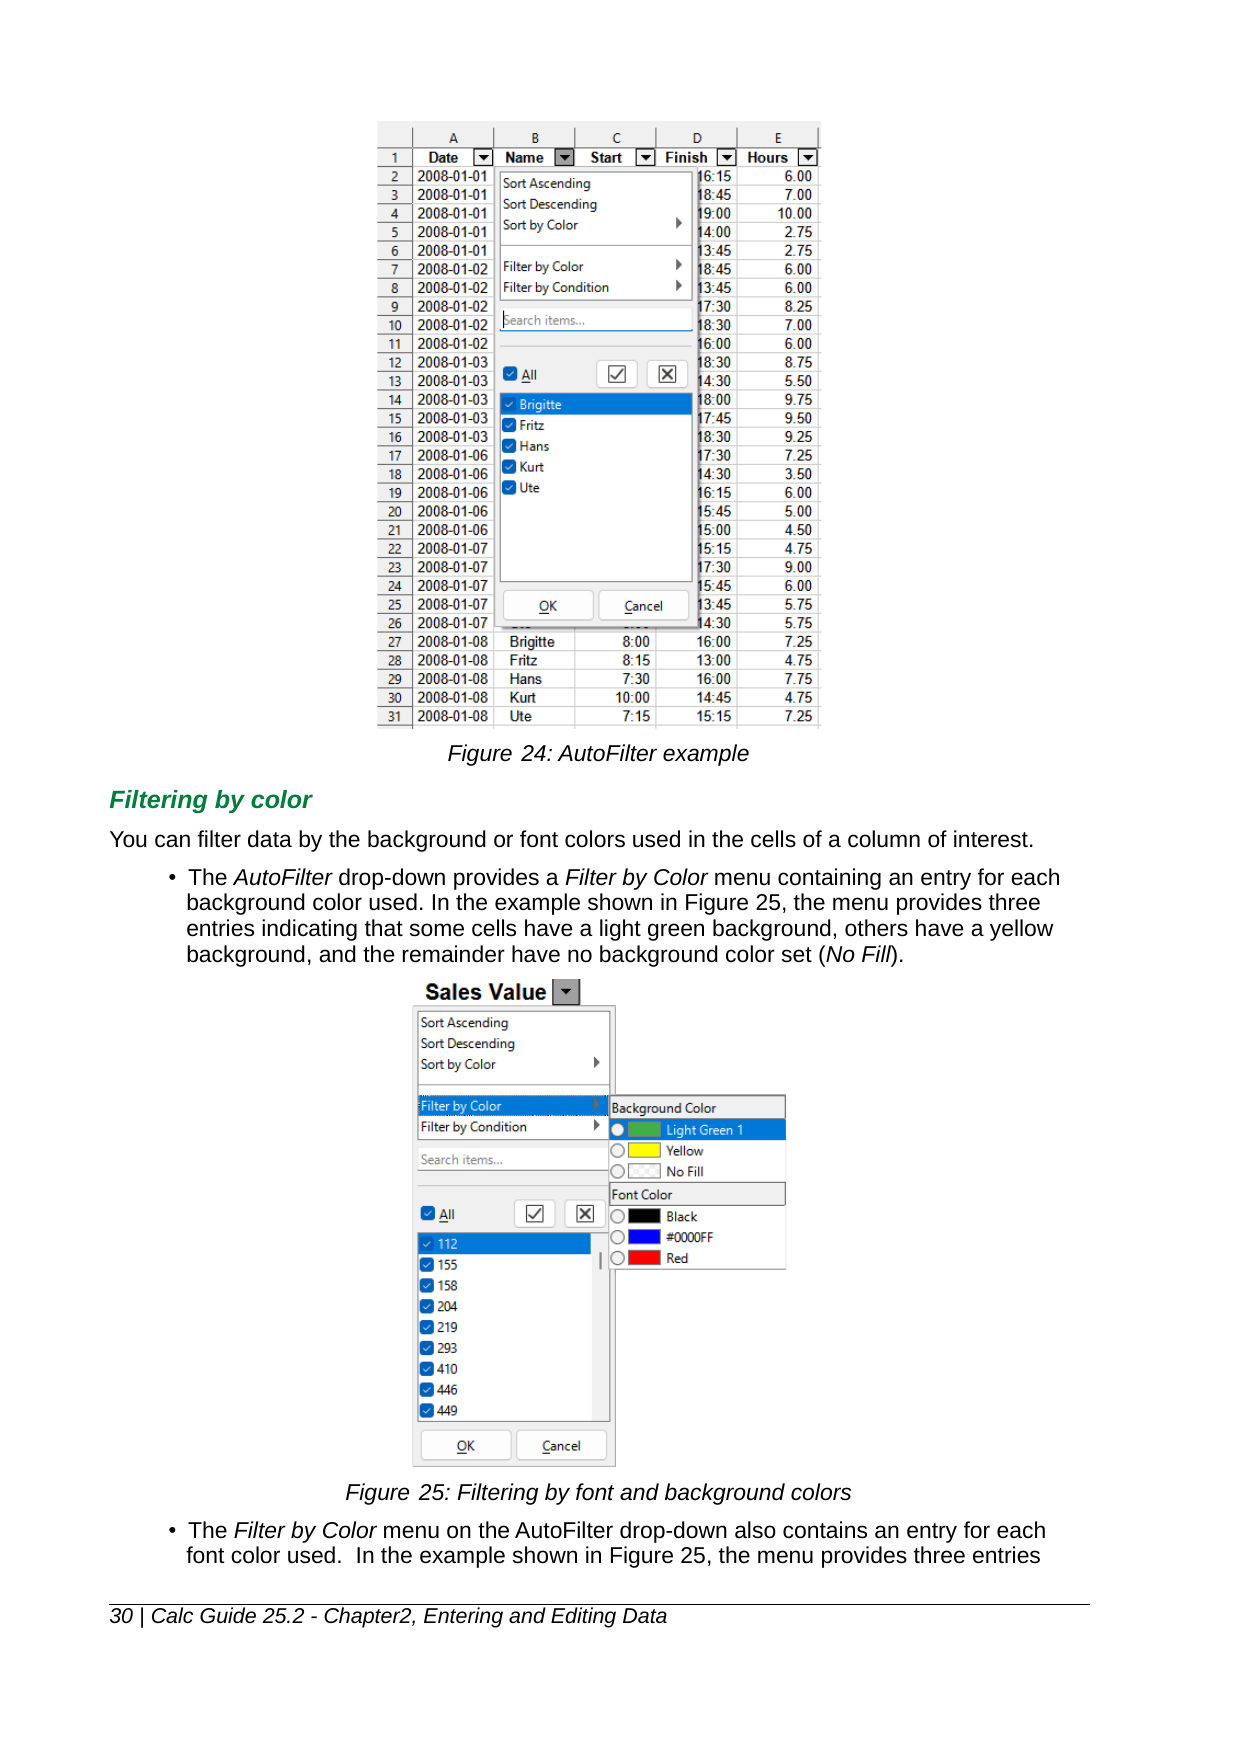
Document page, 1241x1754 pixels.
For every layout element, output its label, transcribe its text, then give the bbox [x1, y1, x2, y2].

text Figure 24: AutoFilter example [377, 741, 821, 767]
list The Filter by Color menu on the AutoFilter drop-down also contains an entry for each font color used. In the example shown in Figure 25, the menu provides three entries [168, 1517, 1090, 1569]
text Figure 25: Filtering by font and background colors [345, 1479, 854, 1505]
picture [377, 121, 822, 729]
picture [412, 979, 787, 1467]
subtitle Filtering by color [109, 786, 1090, 814]
list The AutoFilter drop-down provides a Filter by Color menu containing an entry for each background color used. In the example shown in Figure 25, the menu provides three entries indicating that some cells have a light green background, others have a yellow background, and the remainder have no background color set (No Fill). [168, 864, 1090, 967]
list You can filter data by the background or font colors used in the cells of a column of interest. [109, 826, 1090, 852]
